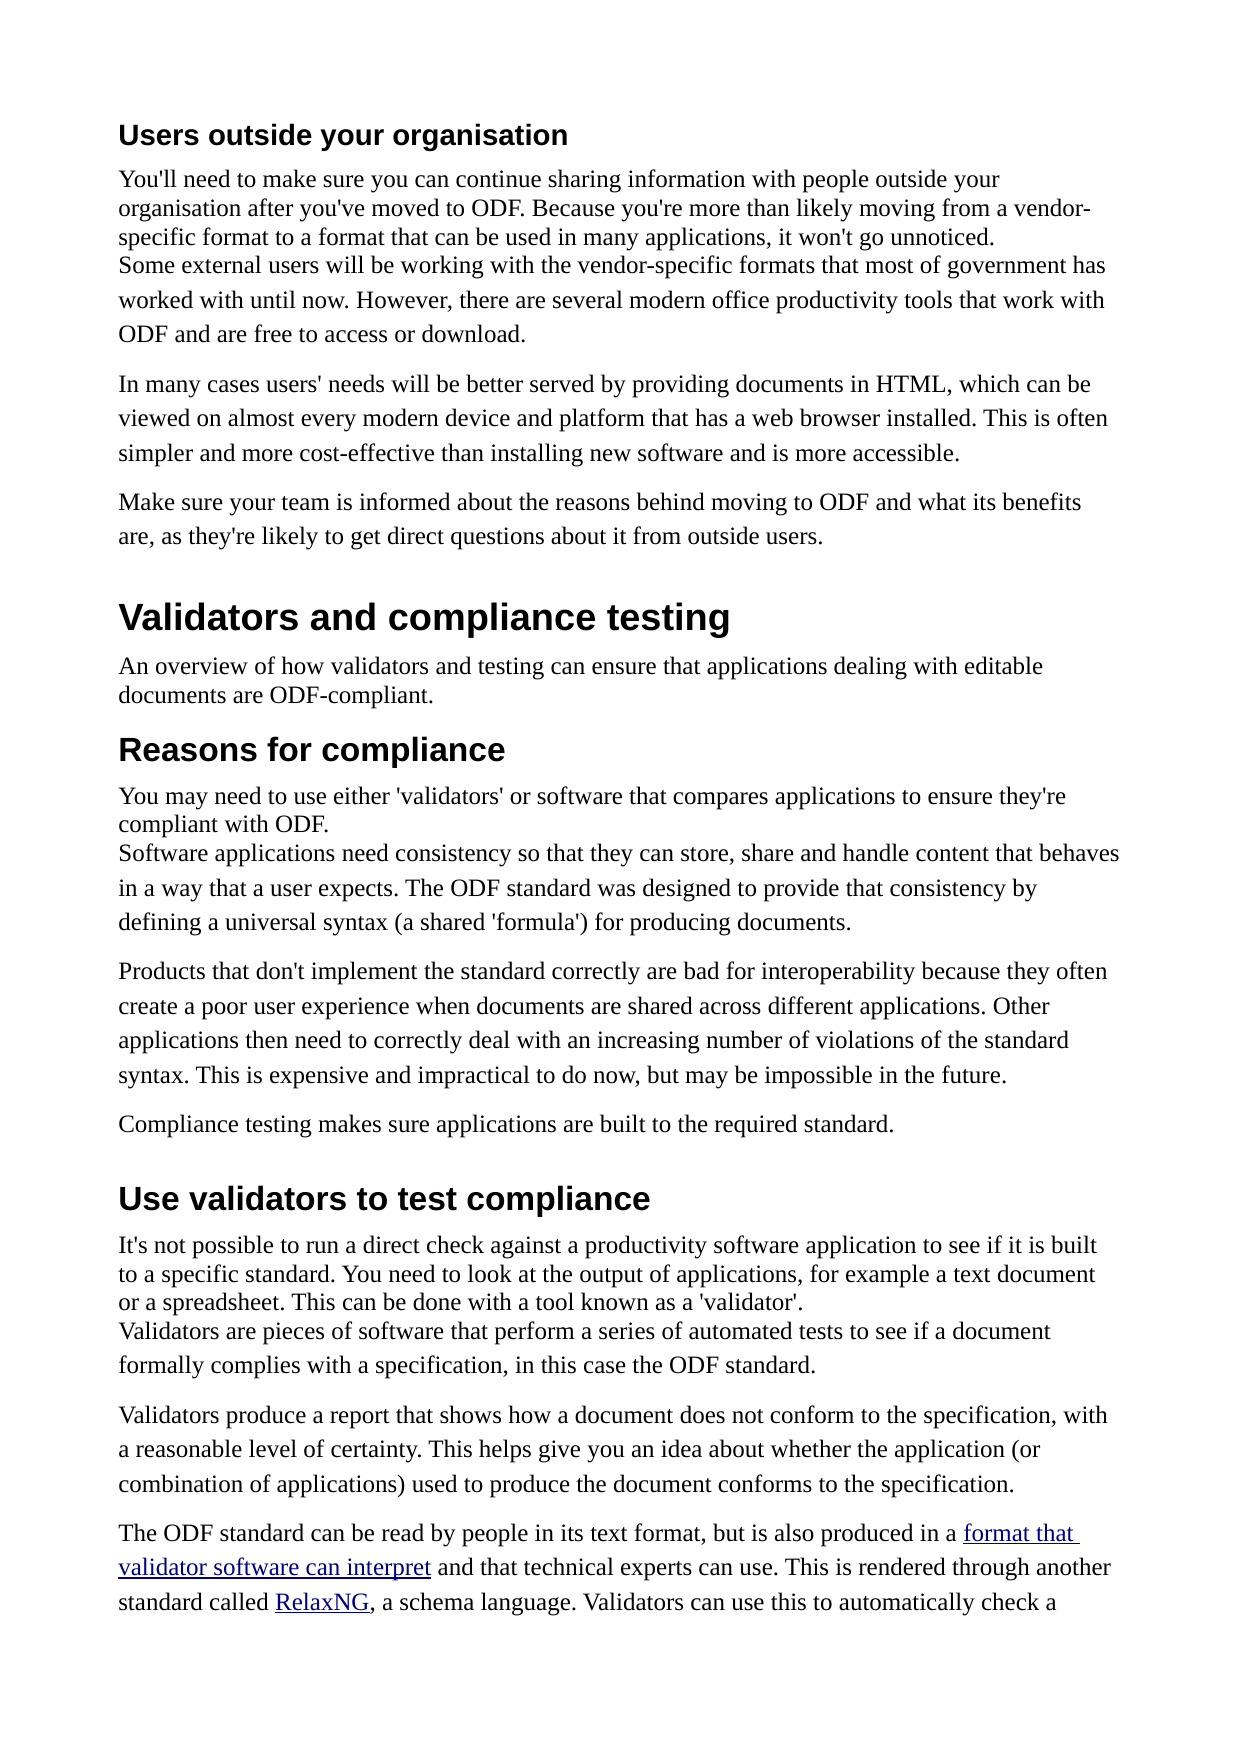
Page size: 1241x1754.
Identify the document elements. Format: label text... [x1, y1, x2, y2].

subtitle Validators and compliance testing [118, 595, 1122, 639]
text Software applications need consistency so that they can store, share and handle content that behaves in a way that a user expects. The ODF standard was designed to provide that consistency by defining a universal syntax (a shared 'formula') for producing documents. [118, 838, 1122, 936]
subtitle Use validators to test compliance [118, 1179, 1122, 1217]
text Some external users will be working with the vendor-specific formats that most of government has worked with until now. However, there are several modern office productivity tools that work with ODF and are free to access or download. [118, 251, 1122, 348]
subtitle Reasons for compliance [118, 730, 1122, 768]
text Products that don't implement the standard correctly are bad for interoperability because they often create a poor user experience when documents are shared across different applications. Other applications then need to correctly deal with an increasing number of violations of the standard syntax. This is expensive and impractical to do now, but may be impossible in the future. [118, 956, 1122, 1088]
text It's not possible to run a direct check against a productivity software application to see if it is built to a specific standard. You need to look at the output of applications, for example a text document or a spreadsheet. This can be done with a tool known as a 'validator'. [118, 1230, 1122, 1316]
subtitle Users outside your organisation [118, 118, 1122, 152]
text The ODF standard can be read by people in its text format, but is also produced in a format that validator software can interpret and that technical experts can use. This is rendered through another standard called RelaxNG, a schema language. Validators can use this to automatically check a [118, 1518, 1122, 1615]
text An overview of how validators and testing can ensure that applications dealing with editable documents are ODF-compliant. [118, 651, 1122, 709]
text Make sure your team is informed about the reasons behind moving to ODF and what its benefits are, as they're likely to get direct questions about it from outside users. [118, 487, 1122, 550]
text Validators produce a report that shows how a document does not conform to the specification, with a reasonable level of certainty. This helps give you an idea about whether the application (or combination of applications) used to produce the document conforms to the specification. [118, 1400, 1122, 1497]
text You may need to use either 'validators' or software that compares applications to ensure they're compliant with ODF. [118, 781, 1122, 838]
text You'll need to make sure you can continue sharing information with people outside your organisation after you've moved to ODF. Because you're more than likely moving from a vendor-specific format to a format that can be used in many applications, it won't go unnoticed. [118, 164, 1122, 251]
text In many cases users' needs will be better served by providing documents in HTML, which can be viewed on almost every modern device and platform that has a web browser installed. This is often simpler and more cost-effective than installing new software and is more accessible. [118, 369, 1122, 466]
text Compliance testing makes sure applications are built to the required standard. [118, 1109, 1122, 1138]
text Validators are pieces of software that perform a series of automated tests to see if a document formally complies with a specification, in this case the ODF standard. [118, 1316, 1122, 1379]
